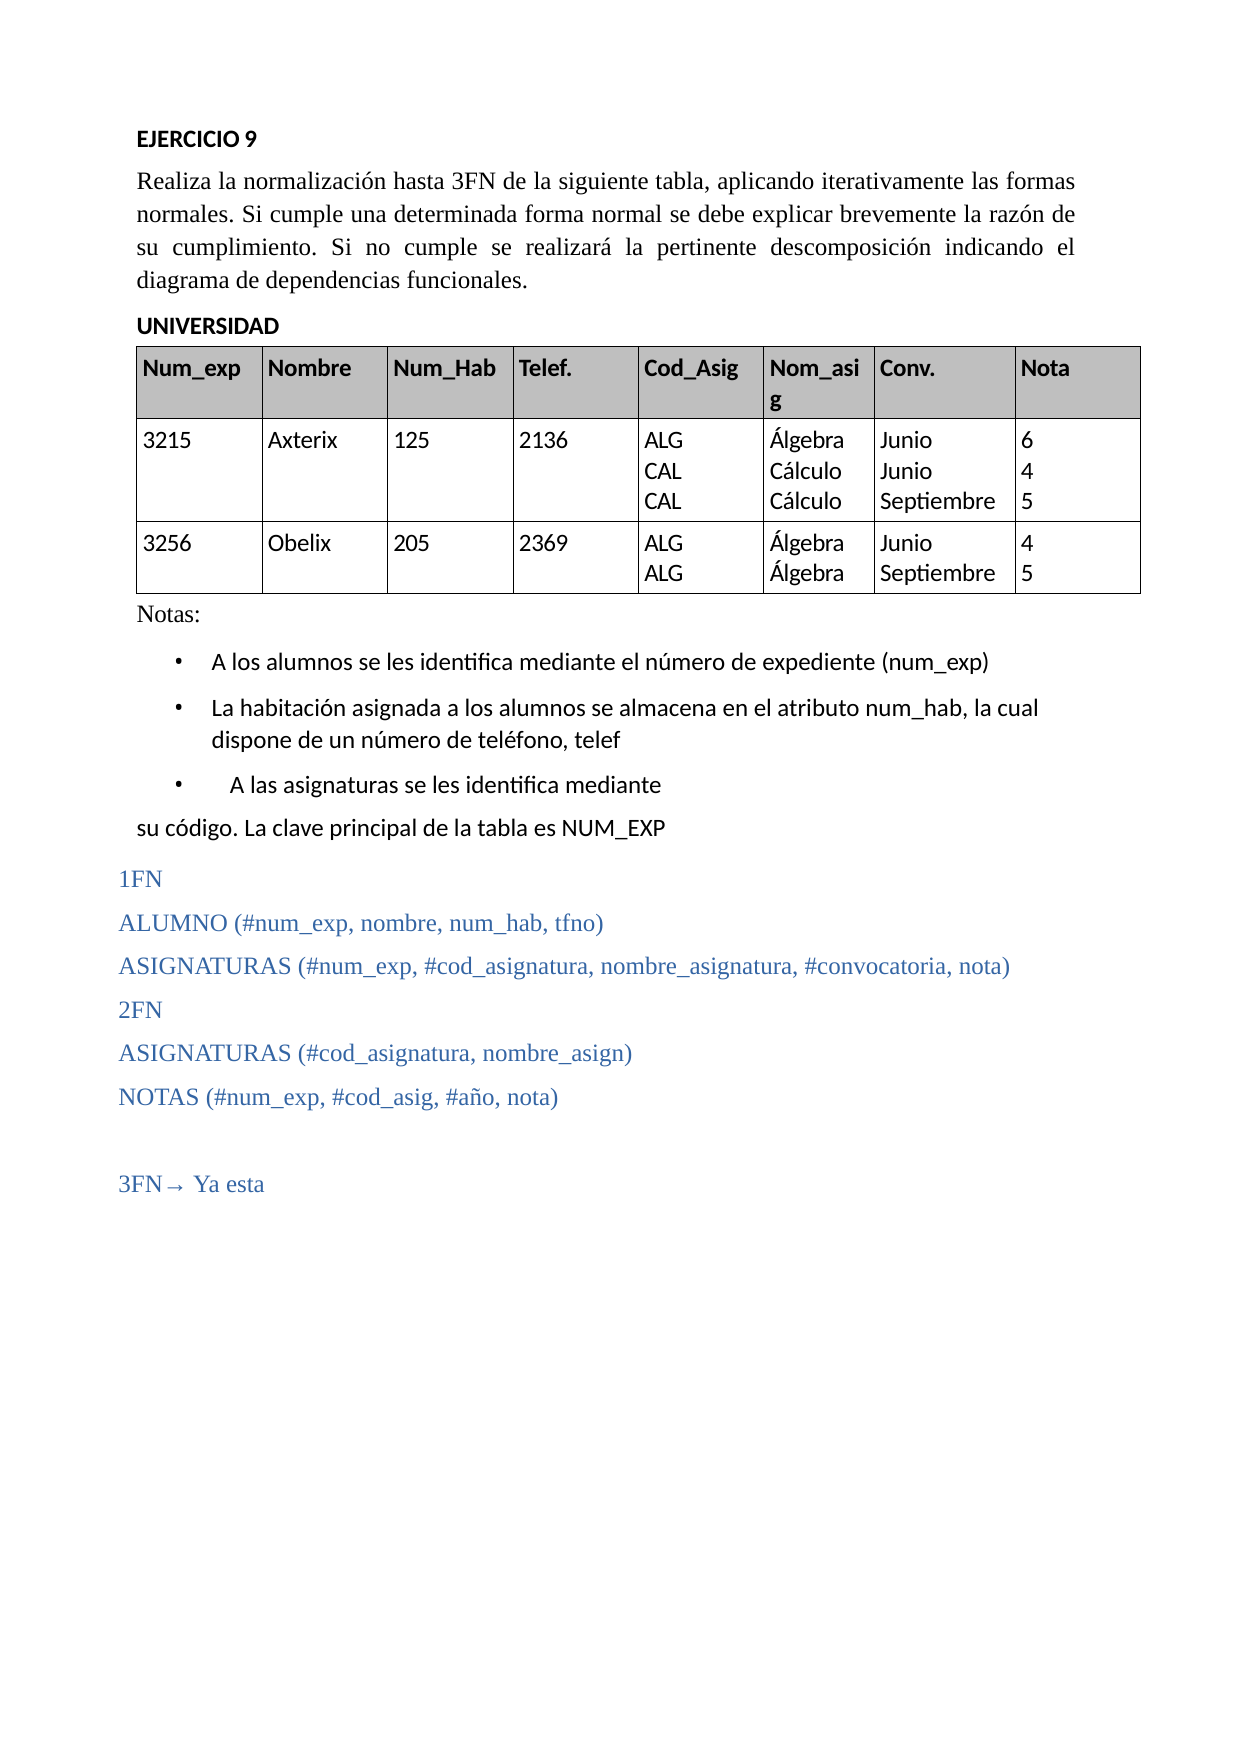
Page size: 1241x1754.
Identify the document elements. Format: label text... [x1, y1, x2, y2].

table_header Nom_asi g [764, 347, 874, 418]
table_cell Axterix [263, 419, 387, 521]
list A las asignaturas se les identifica mediante su código. La clave principal de la tabla es NUM_EXP [136, 766, 688, 843]
text Realiza la normalización hasta 3FN de la siguiente tabla, aplicando iterativamente las formas normales. Si cumple una determinada forma normal se debe explicar brevemente la razón de su cumplimiento. Si no cumple se realizará la pertinente descomposición indicando el diagrama de dependencias funcionales. [136, 166, 1076, 294]
table_header Telef. [514, 347, 638, 418]
table_cell Junio Septiembre [875, 522, 1015, 593]
table_header Cod_Asig [639, 347, 763, 418]
table_header Conv. [875, 347, 1015, 418]
table_cell Álgebra Álgebra [764, 522, 874, 593]
table_cell 2136 [514, 419, 638, 521]
table_cell Álgebra Cálculo Cálculo [764, 419, 874, 521]
table_header Num_Hab [388, 347, 513, 418]
table_cell ALG CAL CAL [639, 419, 763, 521]
subtitle UNIVERSIDAD [136, 310, 1122, 340]
table_cell Junio Junio Septiembre [875, 419, 1015, 521]
text ALUMNO (#num_exp, nombre, num_hab, tfno) [118, 908, 1122, 937]
table_cell 2369 [514, 522, 638, 593]
table_header Num_exp [137, 347, 262, 418]
text NOTAS (#num_exp, #cod_asig, #año, nota) [118, 1082, 1122, 1111]
table_cell Obelix [263, 522, 387, 593]
subtitle EJERCICIO 9 [136, 123, 1122, 154]
table_cell 4 5 [1016, 522, 1140, 593]
list La habitación asignada a los alumnos se almacena en el atributo num_hab, la cual dispone de un número de teléfono, telef [174, 690, 1076, 754]
table_cell 125 [388, 419, 513, 521]
text 3FN→ Ya esta [118, 1169, 1122, 1197]
table_header Nota [1016, 347, 1140, 418]
table_cell ALG ALG [639, 522, 763, 593]
table_cell 6 4 5 [1016, 419, 1140, 521]
text ASIGNATURAS (#num_exp, #cod_asignatura, nombre_asignatura, #convocatoria, nota) [118, 951, 1122, 980]
table_cell 3256 [137, 522, 262, 593]
text 1FN [118, 864, 1122, 893]
table_header Nombre [263, 347, 387, 418]
table_cell 205 [388, 522, 513, 593]
table_cell 3215 [137, 419, 262, 521]
text ASIGNATURAS (#cod_asignatura, nombre_asign) [118, 1038, 1122, 1067]
list A los alumnos se les identifica mediante el número de expediente (num_exp) [174, 644, 1122, 678]
text 2FN [118, 995, 1122, 1024]
text Notas: [136, 599, 1122, 628]
